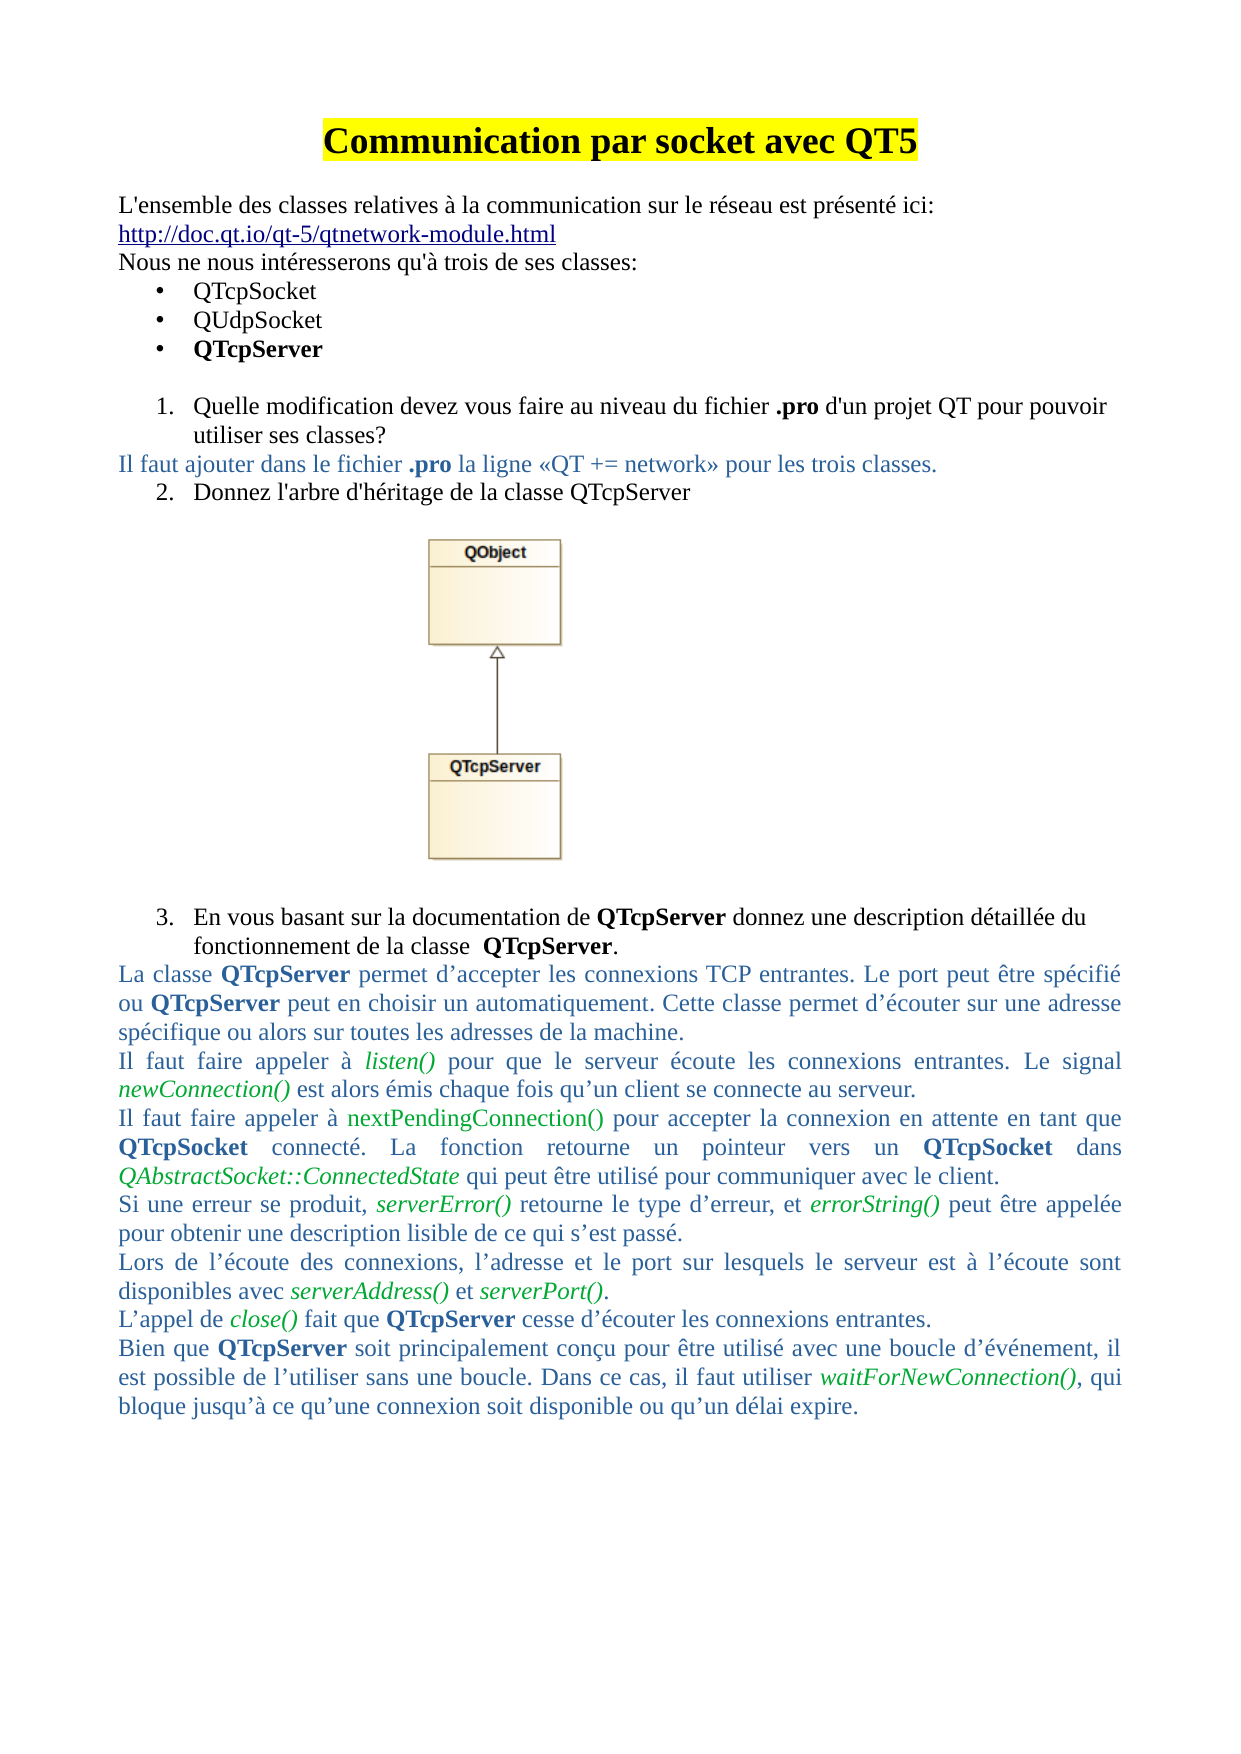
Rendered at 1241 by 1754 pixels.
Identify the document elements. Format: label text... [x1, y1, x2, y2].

text L'ensemble des classes relatives à la communication sur le réseau est présenté ici: [118, 190, 1122, 219]
text Il faut faire appeler à listen() pour que le serveur écoute les connexions entrantes. Le signal newConnection() est alors émis chaque fois qu’un client se connecte au serveur. [118, 1046, 1122, 1103]
text La classe QTcpServer permet d’accepter les connexions TCP entrantes. Le port peut être spécifié ou QTcpServer peut en choisir un automatiquement. Cette classe permet d’écouter sur une adresse spécifique ou alors sur toutes les adresses de la machine. [118, 959, 1122, 1046]
list En vous basant sur la documentation de QTcpServer donnez une description détaillée du fonctionnement de la classe QTcpServer. [156, 902, 1122, 959]
list Quelle modification devez vous faire au niveau du fichier .pro d'un projet QT pour pouvoir utiliser ses classes? [156, 391, 1122, 449]
picture [415, 526, 576, 874]
text Bien que QTcpServer soit principalement conçu pour être utilisé avec une boucle d’événement, il est possible de l’utiliser sans une boucle. Dans ce cas, il faut utiliser waitForNewConnection(), qui bloque jusqu’à ce qu’une connexion soit disponible ou qu’un délai expire. [118, 1333, 1122, 1419]
text http://doc.qt.io/qt-5/qtnetwork-module.html [118, 219, 1122, 247]
text Il faut faire appeler à nextPendingConnection() pour accepter la connexion en attente en tant que QTcpSocket connecté. La fonction retourne un pointeur vers un QTcpSocket dans QAbstractSocket::ConnectedState qui peut être utilisé pour communiquer avec le client. [118, 1103, 1122, 1189]
list QUdpSocket [156, 305, 1122, 334]
list QTcpServer [156, 334, 1122, 362]
list Donnez l'arbre d'héritage de la classe QTcpServer [156, 477, 1122, 506]
text Si une erreur se produit, serverError() retourne le type d’erreur, et errorString() peut être appelée pour obtenir une description lisible de ce qui s’est passé. [118, 1189, 1122, 1247]
list QTcpSocket [156, 276, 1122, 305]
text L’appel de close() fait que QTcpServer cesse d’écouter les connexions entrantes. [118, 1304, 1122, 1333]
text Nous ne nous intéresserons qu'à trois de ses classes: [118, 247, 1122, 276]
text Lors de l’écoute des connexions, l’adresse et le port sur lesquels le serveur est à l’écoute sont disponibles avec serverAddress() et serverPort(). [118, 1247, 1122, 1304]
text Il faut ajouter dans le fichier .pro la ligne «QT += network» pour les trois classes. [118, 449, 1122, 477]
text Communication par socket avec QT5 [118, 118, 1122, 161]
